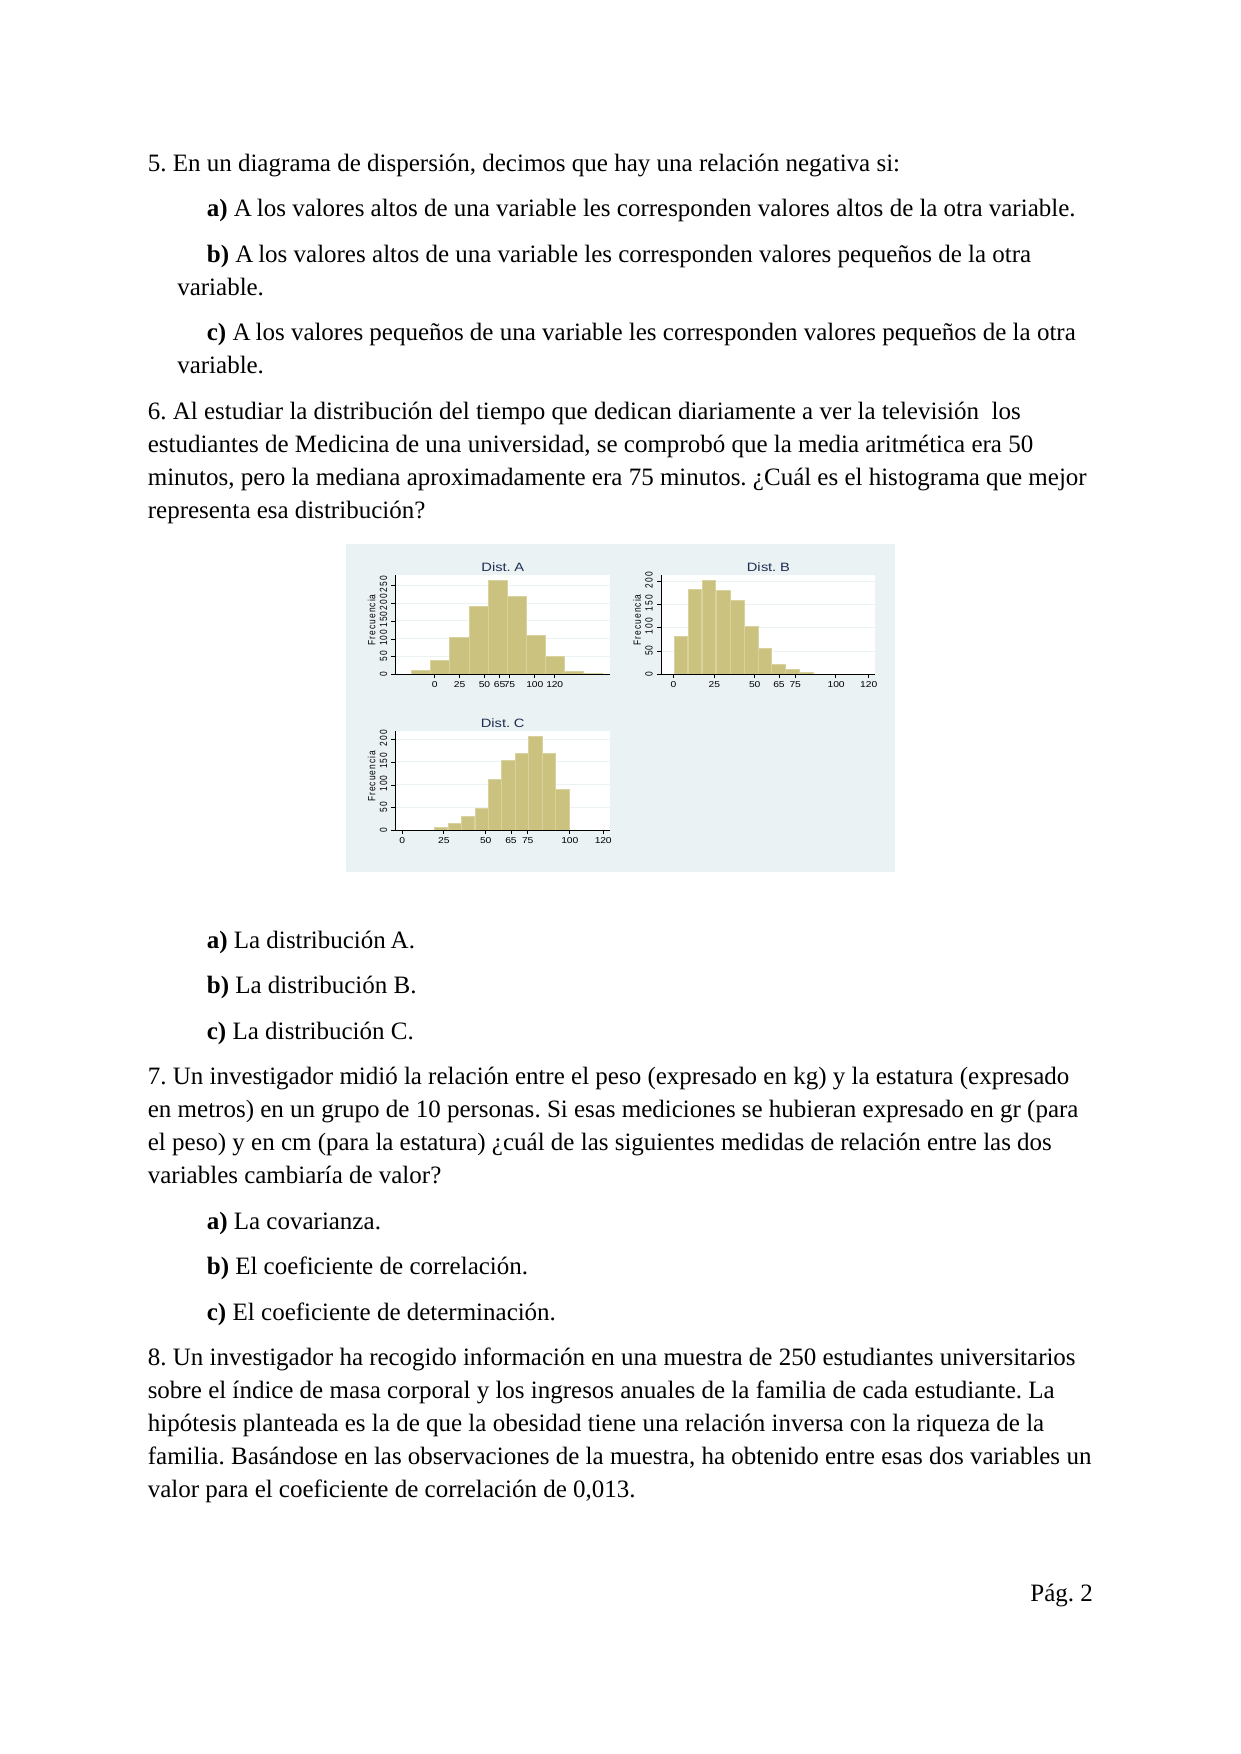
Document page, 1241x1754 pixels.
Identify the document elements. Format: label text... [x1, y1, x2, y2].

list La distribución A. [177, 925, 1093, 953]
text 8. Un investigador ha recogido información en una muestra de 250 estudiantes universitarios sobre el índice de masa corporal y los ingresos anuales de la familia de cada estudiante. La hipótesis planteada es la de que la obesidad tiene una relación inversa con la riqueza de la familia. Basándose en las observaciones de la muestra, ha obtenido entre esas dos variables un valor para el coeficiente de correlación de 0,013. [148, 1342, 1093, 1503]
text 7. Un investigador midió la relación entre el peso (expresado en kg) y la estatura (expresado en metros) en un grupo de 10 personas. Si esas mediciones se hubieran expresado en gr (para el peso) y en cm (para la estatura) ¿cuál de las siguientes medidas de relación entre las dos variables cambiaría de valor? [148, 1061, 1093, 1189]
text 5. En un diagrama de dispersión, decimos que hay una relación negativa si: [148, 148, 1093, 176]
list La distribución B. [177, 970, 1093, 999]
list A los valores altos de una variable les corresponden valores altos de la otra variable. [177, 193, 1093, 222]
text 6. Al estudiar la distribución del tiempo que dedican diariamente a ver la televisión los estudiantes de Medicina de una universidad, se comprobó que la media aritmética era 50 minutos, pero la mediana aproximadamente era 75 minutos. ¿Cuál es el histograma que mejor representa esa distribución? [148, 396, 1093, 523]
list La distribución C. [177, 1016, 1093, 1044]
list El coeficiente de correlación. [177, 1251, 1093, 1280]
list La covarianza. [177, 1206, 1093, 1234]
list A los valores pequeños de una variable les corresponden valores pequeños de la otra variable. [177, 317, 1093, 379]
list El coeficiente de determinación. [177, 1297, 1093, 1326]
list A los valores altos de una variable les corresponden valores pequeños de la otra variable. [177, 239, 1093, 300]
